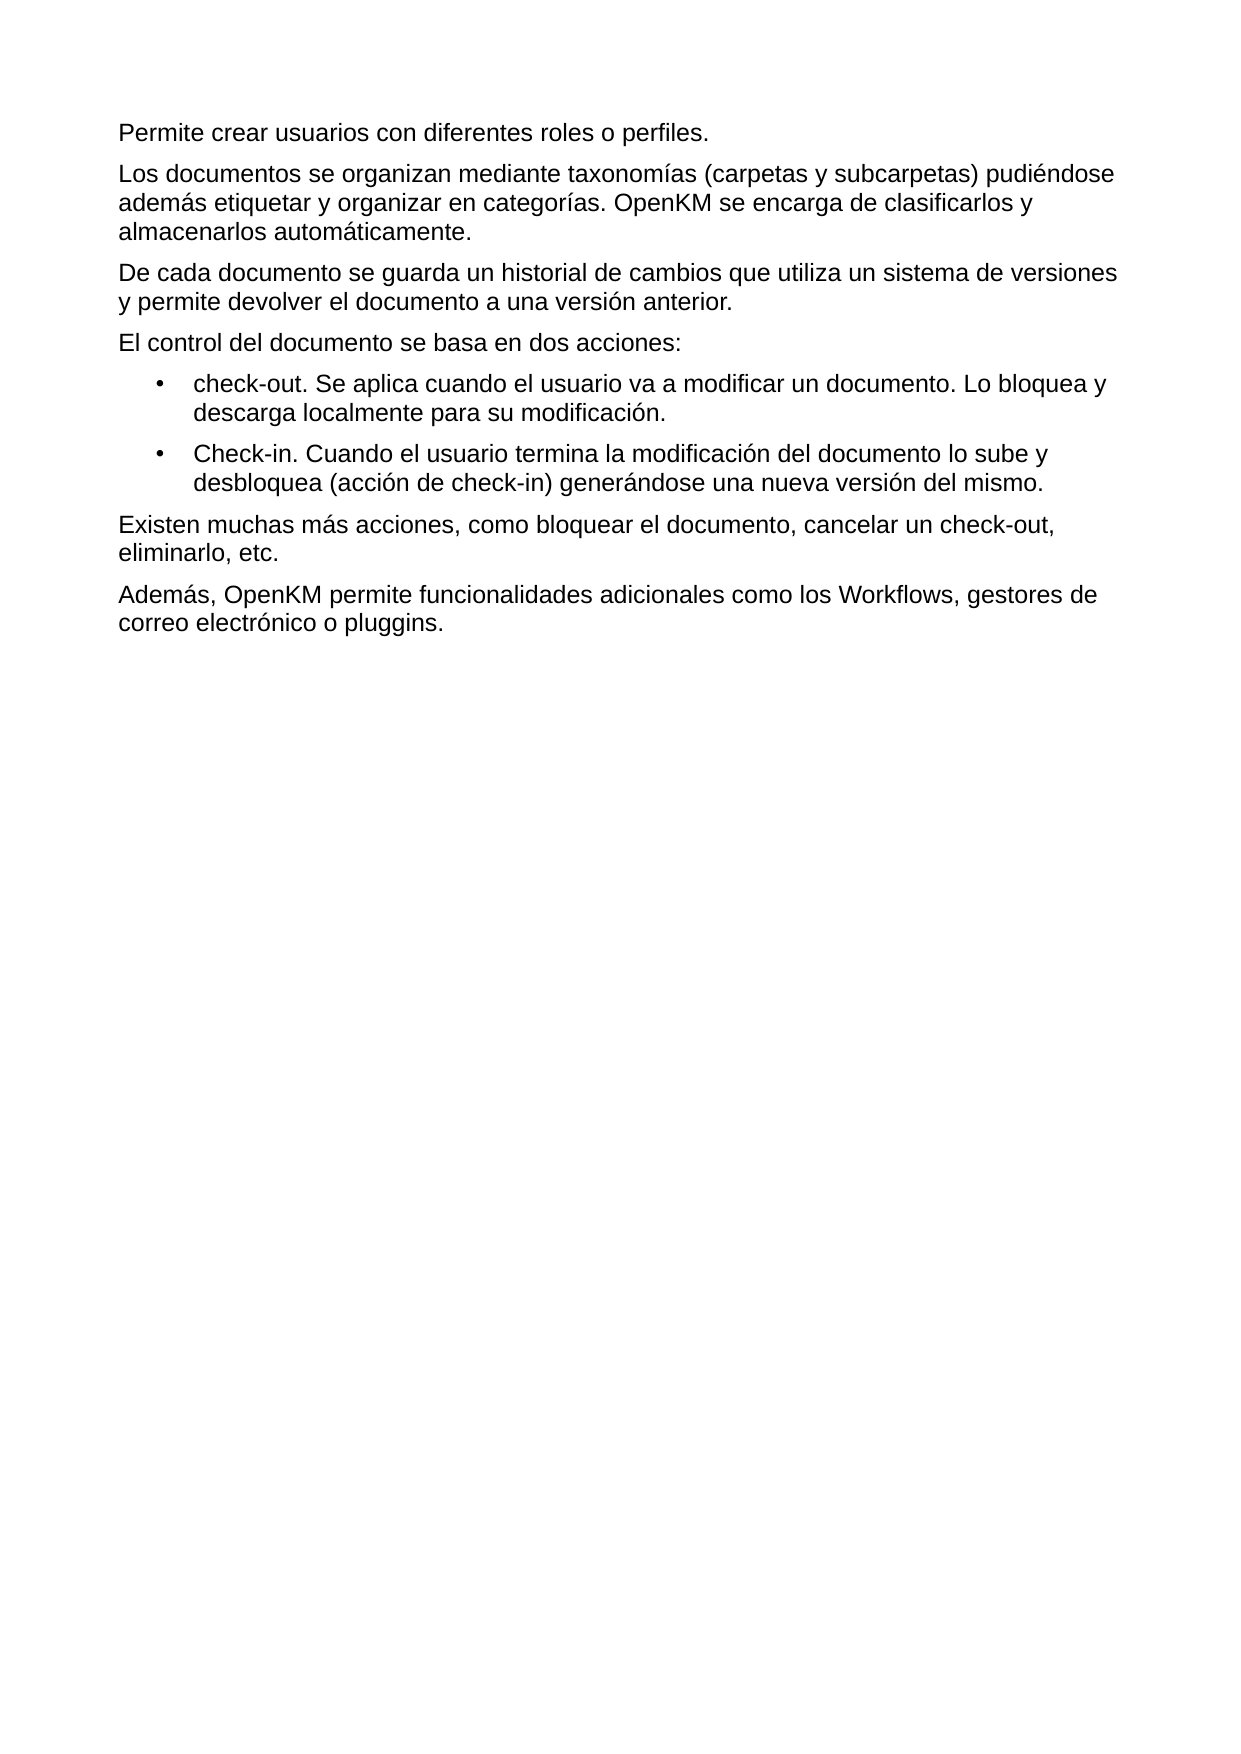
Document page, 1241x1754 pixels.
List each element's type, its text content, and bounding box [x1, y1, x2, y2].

text Permite crear usuarios con diferentes roles o perfiles. [118, 118, 1122, 147]
text De cada documento se guarda un historial de cambios que utiliza un sistema de versiones y permite devolver el documento a una versión anterior. [118, 258, 1122, 316]
list check-out. Se aplica cuando el usuario va a modificar un documento. Lo bloquea y descarga localmente para su modificación. [156, 369, 1122, 427]
list Check-in. Cuando el usuario termina la modificación del documento lo sube y desbloquea (acción de check-in) generándose una nueva versión del mismo. [156, 439, 1122, 497]
text Además, OpenKM permite funcionalidades adicionales como los Workflows, gestores de correo electrónico o pluggins. [118, 579, 1122, 637]
text Existen muchas más acciones, como bloquear el documento, cancelar un check-out, eliminarlo, etc. [118, 509, 1122, 567]
text El control del documento se basa en dos acciones: [118, 328, 1122, 357]
text Los documentos se organizan mediante taxonomías (carpetas y subcarpetas) pudiéndose además etiquetar y organizar en categorías. OpenKM se encarga de clasificarlos y almacenarlos automáticamente. [118, 159, 1122, 246]
